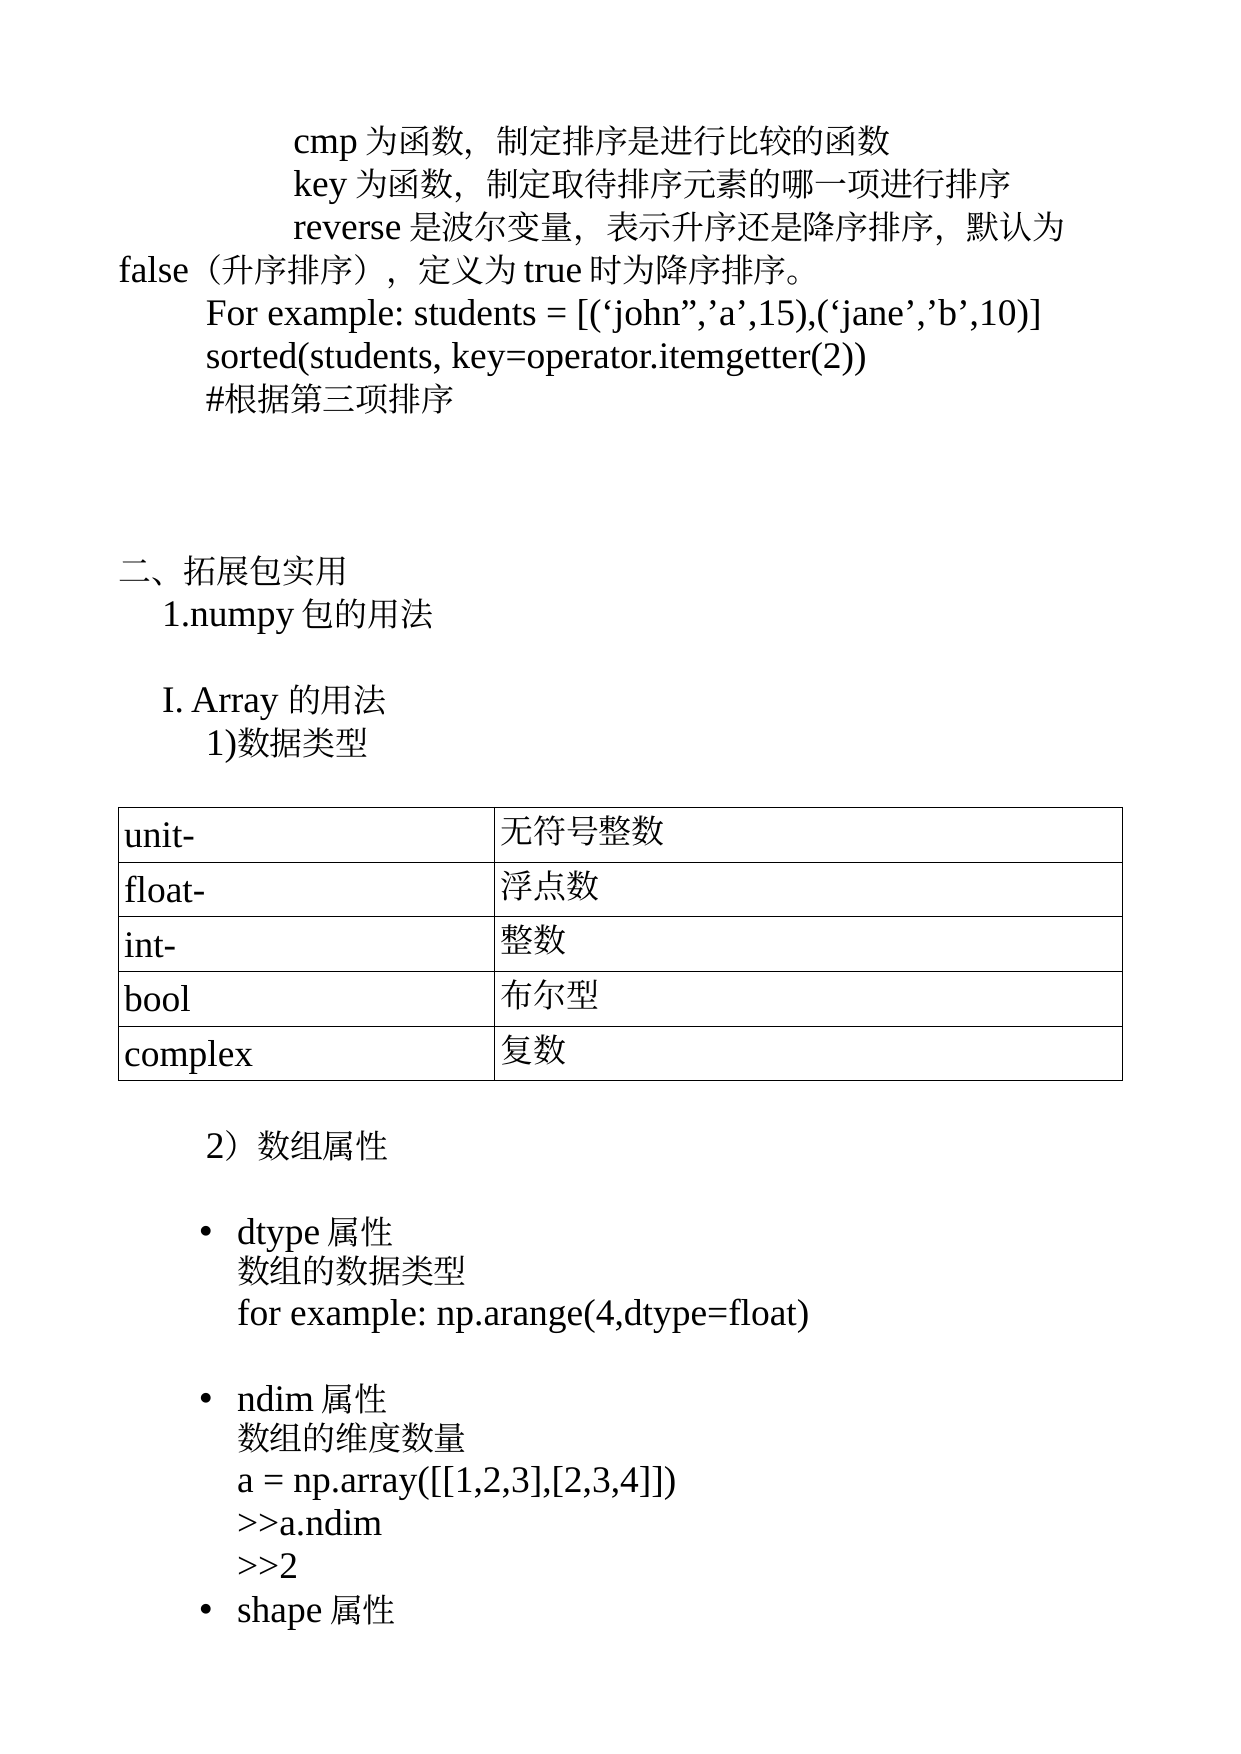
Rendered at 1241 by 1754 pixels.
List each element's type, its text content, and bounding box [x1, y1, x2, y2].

text cmp为函数，制定排序是进行比较的函数 [118, 118, 1122, 161]
list >>2 [199, 1544, 1122, 1587]
table_cell 布尔型 [495, 972, 1122, 1026]
text key为函数，制定取待排序元素的哪一项进行排序 [118, 161, 1122, 204]
table_cell 复数 [495, 1027, 1122, 1080]
list >>a.ndim [199, 1501, 1122, 1544]
table_cell complex [119, 1027, 494, 1080]
text 1.numpy包的用法 [118, 591, 1122, 634]
text For example: students = [(‘john”,’a’,15),(‘jane’,’b’,10)] [118, 291, 1122, 334]
text reverse是波尔变量，表示升序还是降序排序，默认为false（升序排序），定义为true时为降序排序。 [118, 204, 1122, 291]
text I. Array 的用法 [118, 677, 1122, 721]
text 1)数据类型 [118, 721, 1122, 764]
table_cell bool [119, 972, 494, 1026]
text #根据第三项排序 [118, 377, 1122, 420]
text 2）数组属性 [118, 1123, 1122, 1167]
list 数组的维度数量 [199, 1420, 1122, 1458]
list a = np.array([[1,2,3],[2,3,4]]) [199, 1458, 1122, 1501]
text 二、拓展包实用 [118, 548, 1122, 591]
list 数组的数据类型 [199, 1253, 1122, 1291]
table_header 无符号整数 [495, 808, 1122, 862]
table_cell float- [119, 863, 494, 916]
list for example: np.arange(4,dtype=float) [199, 1291, 1122, 1334]
table_cell int- [119, 917, 494, 971]
table_cell 浮点数 [495, 863, 1122, 916]
list shape属性 [199, 1587, 1122, 1630]
text sorted(students, key=operator.itemgetter(2)) [118, 334, 1122, 377]
list dtype属性 [199, 1210, 1122, 1253]
list ndim属性 [199, 1377, 1122, 1420]
table_cell 整数 [495, 917, 1122, 971]
table_header unit- [119, 808, 494, 862]
